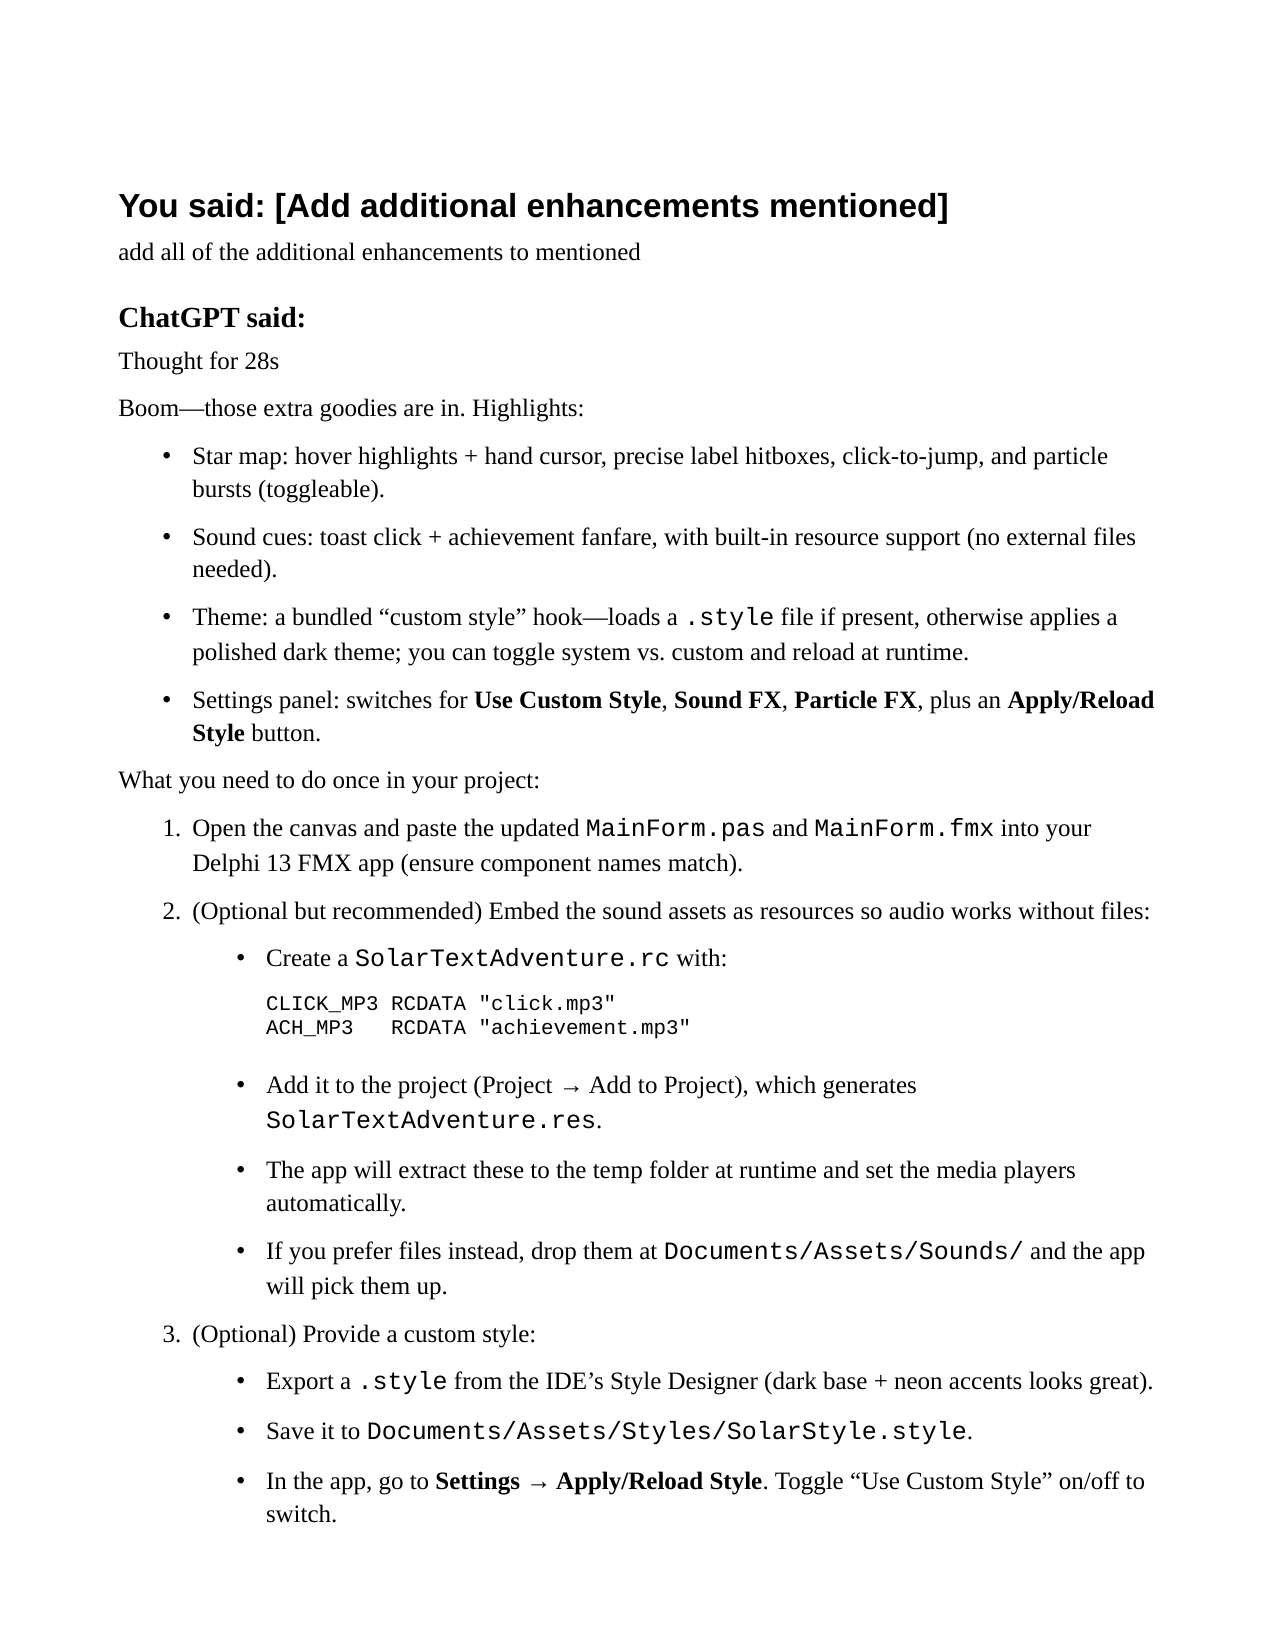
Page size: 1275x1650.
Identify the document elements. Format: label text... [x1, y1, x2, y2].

list ACH_MP3 RCDATA "achievement.mp3" [236, 1017, 1157, 1041]
list Export a .style from the IDE’s Style Designer (dark base + neon accents looks great). [236, 1366, 1157, 1397]
list (Optional) Provide a custom style: [162, 1319, 1157, 1347]
list Sound cues: toast click + achievement fanfare, with built-in resource support (no external files needed). [162, 522, 1157, 583]
text Boom—those extra goodies are in. Highlights: [118, 393, 1157, 422]
list In the app, go to Settings → Apply/Reload Style. Toggle “Use Custom Style” on/off to switch. [236, 1466, 1157, 1528]
list Open the canvas and paste the updated MainForm.pas and MainForm.fmx into your Delphi 13 FMX app (ensure component names match). [162, 813, 1157, 877]
list If you prefer files instead, drop them at Documents/Assets/Sounds/ and the app will pick them up. [236, 1236, 1157, 1300]
list CLICK_MP3 RCDATA "click.mp3" [236, 993, 1157, 1017]
list (Optional but recommended) Embed the sound assets as resources so audio works without files: [162, 896, 1157, 924]
list Settings panel: switches for Use Custom Style, Sound FX, Particle FX, plus an Apply/Reload Style button. [162, 685, 1157, 747]
list Star map: hover highlights + hand cursor, precise label hitboxes, click-to-jump, and particle bursts (toggleable). [162, 441, 1157, 503]
subtitle You said: [Add additional enhancements mentioned] [118, 187, 1157, 225]
text add all of the additional enhancements to mentioned [118, 237, 1157, 266]
text Thought for 28s [118, 346, 1157, 374]
list Add it to the project (Project → Add to Project), which generates SolarTextAdventure.res. [236, 1070, 1157, 1136]
list Create a SolarTextAdventure.rc with: [236, 943, 1157, 974]
list Save it to Documents/Assets/Styles/SolarStyle.style. [236, 1416, 1157, 1447]
text What you need to do once in your project: [118, 766, 1157, 794]
subtitle ChatGPT said: [118, 300, 1157, 333]
list The app will extract these to the temp folder at runtime and set the media players automatically. [236, 1155, 1157, 1217]
list Theme: a bundled “custom style” hook—loads a .style file if present, otherwise applies a polished dark theme; you can toggle system vs. custom and reload at runtime. [162, 602, 1157, 666]
